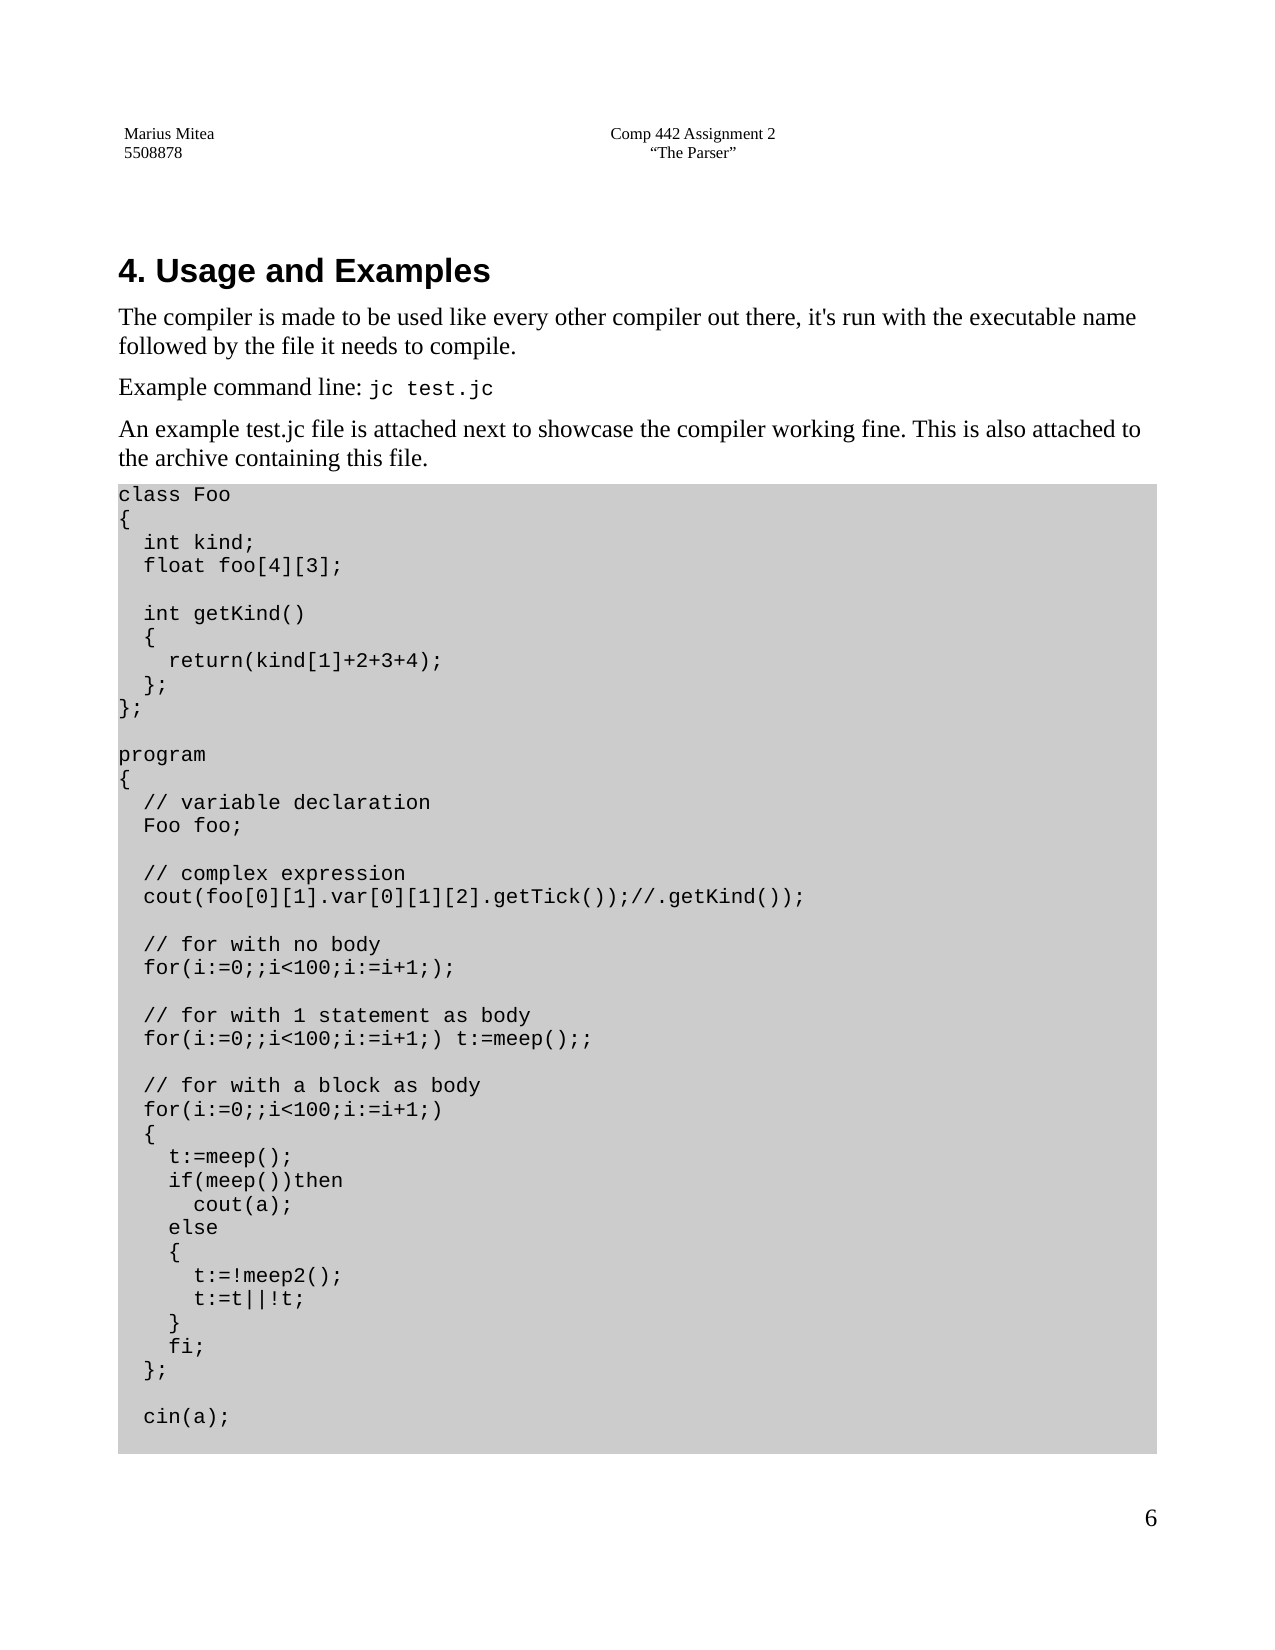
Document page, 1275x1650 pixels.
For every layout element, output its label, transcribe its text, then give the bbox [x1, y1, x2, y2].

text { [118, 626, 1157, 650]
subtitle 4. Usage and Examples [118, 251, 1157, 290]
text { [118, 508, 1157, 532]
text cout(foo[0][1].var[0][1][2].getTick());//.getKind()); [118, 886, 1157, 910]
text { [118, 1241, 1157, 1265]
text cin(a); [118, 1407, 1157, 1430]
text for(i:=0;;i<100;i:=i+1;) [118, 1099, 1157, 1123]
text } [118, 1312, 1157, 1336]
text // for with a block as body [118, 1076, 1157, 1099]
text }; [118, 1359, 1157, 1383]
text { [118, 1123, 1157, 1146]
text t:=!meep2(); [118, 1265, 1157, 1288]
text return(kind[1]+2+3+4); [118, 650, 1157, 673]
text // for with 1 statement as body [118, 1004, 1157, 1028]
text }; [118, 673, 1157, 697]
text // for with no body [118, 934, 1157, 957]
text program [118, 744, 1157, 768]
text fi; [118, 1336, 1157, 1359]
text The compiler is made to be used like every other compiler out there, it's run with the executable name followed by the file it needs to compile. [118, 302, 1157, 360]
text class Foo [118, 484, 1157, 508]
text cout(a); [118, 1194, 1157, 1217]
text int getKind() [118, 603, 1157, 626]
text int kind; [118, 532, 1157, 555]
text for(i:=0;;i<100;i:=i+1;) t:=meep();; [118, 1028, 1157, 1052]
text An example test.jc file is attached next to showcase the compiler working fine. This is also attached to the archive containing this file. [118, 414, 1157, 472]
text if(meep())then [118, 1170, 1157, 1194]
text { [118, 768, 1157, 792]
text for(i:=0;;i<100;i:=i+1;); [118, 957, 1157, 981]
text Foo foo; [118, 815, 1157, 839]
text }; [118, 697, 1157, 721]
text // variable declaration [118, 792, 1157, 815]
text Example command line: jc test.jc [118, 372, 1157, 402]
text t:=t||!t; [118, 1288, 1157, 1312]
text t:=meep(); [118, 1146, 1157, 1170]
text else [118, 1217, 1157, 1241]
text float foo[4][3]; [118, 555, 1157, 579]
text // complex expression [118, 863, 1157, 886]
